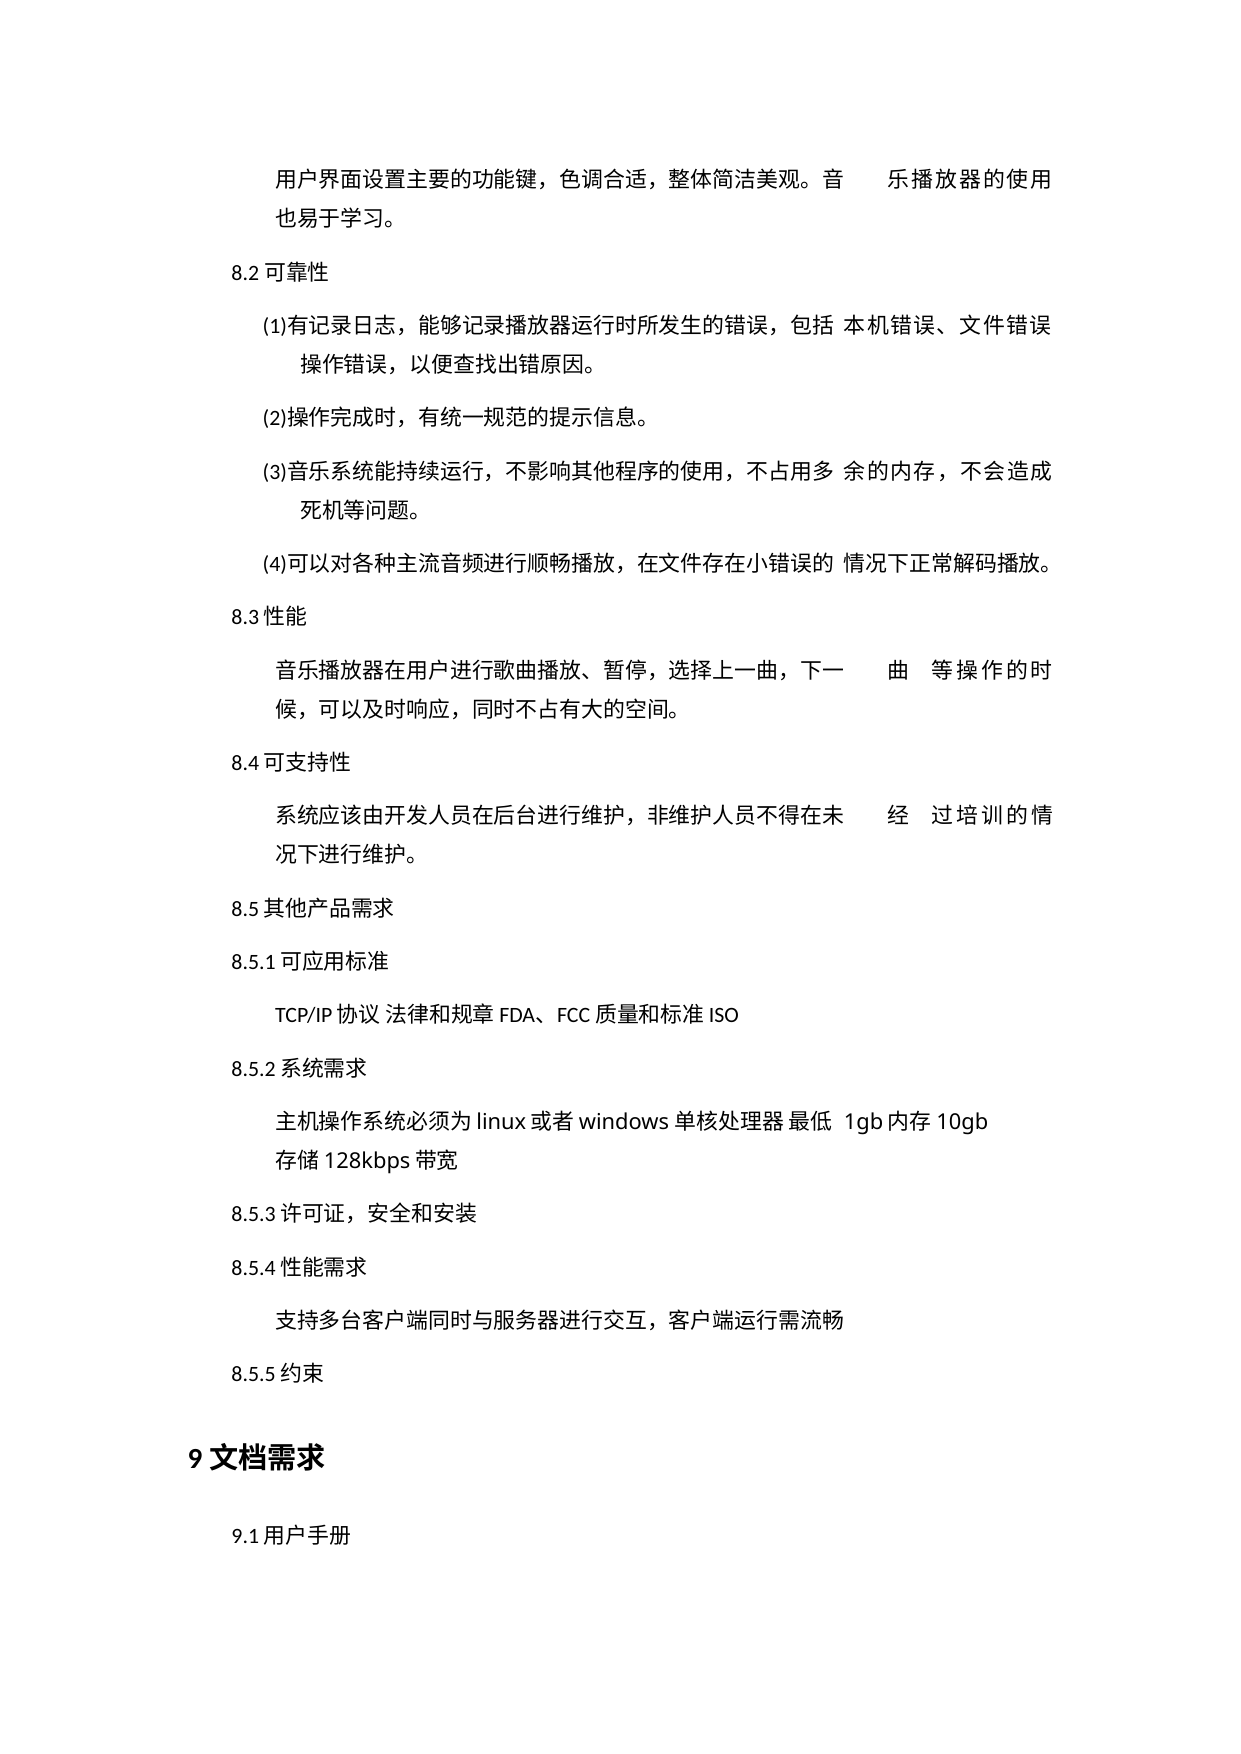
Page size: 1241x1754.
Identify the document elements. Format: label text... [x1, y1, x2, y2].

text TCP/IP协议 法律和规章FDA、FCC 质量和标准ISO [187, 997, 1053, 1029]
text 8.4可支持性 [187, 744, 1053, 777]
text 8.5.2系统需求 [187, 1050, 1053, 1083]
text 8.5.3许可证，安全和安装 [187, 1196, 1053, 1228]
text 系统应该由开发人员在后台进行维护，非维护人员不得在未 经 过培训的情 况下进行维护。 [187, 798, 1053, 869]
list 操作完成时，有统一规范的提示信息。 [262, 400, 1053, 432]
text 8.3性能 [187, 599, 1053, 631]
text 8.2 可靠性 [187, 254, 1053, 287]
text 用户界面设置主要的功能键，色调合适，整体简洁美观。音 乐播放器的使用 也易于学习。 [187, 162, 1053, 233]
text 9.1用户手册 [187, 1518, 1053, 1550]
list 音乐系统能持续运行，不影响其他程序的使用，不占用多 余的内存，不会造成死机等问题。 [262, 453, 1053, 525]
text 8.5其他产品需求 [187, 890, 1053, 923]
text 8.5.5约束 [187, 1356, 1053, 1388]
list 可以对各种主流音频进行顺畅播放，在文件存在小错误的 情况下正常解码播放。 [262, 546, 1053, 578]
text 音乐播放器在用户进行歌曲播放、暂停，选择上一曲，下一 曲 等操作的时 候，可以及时响应，同时不占有大的空间。 [187, 652, 1053, 724]
text 主机操作系统必须为linux或者windows 单核处理器 最低 1gb内存 10gb 存储 128kbps带宽 [187, 1103, 1053, 1175]
text 9 文档需求 [187, 1424, 1053, 1489]
text 8.5.4性能需求 [187, 1249, 1053, 1282]
text 支持多台客户端同时与服务器进行交互，客户端运行需流畅 [187, 1302, 1053, 1335]
list 有记录日志，能够记录播放器运行时所发生的错误，包括 本机错误、文件错误、操作错误，以便查找出错原因。 [262, 308, 1053, 379]
text 8.5.1可应用标准 [187, 943, 1053, 976]
